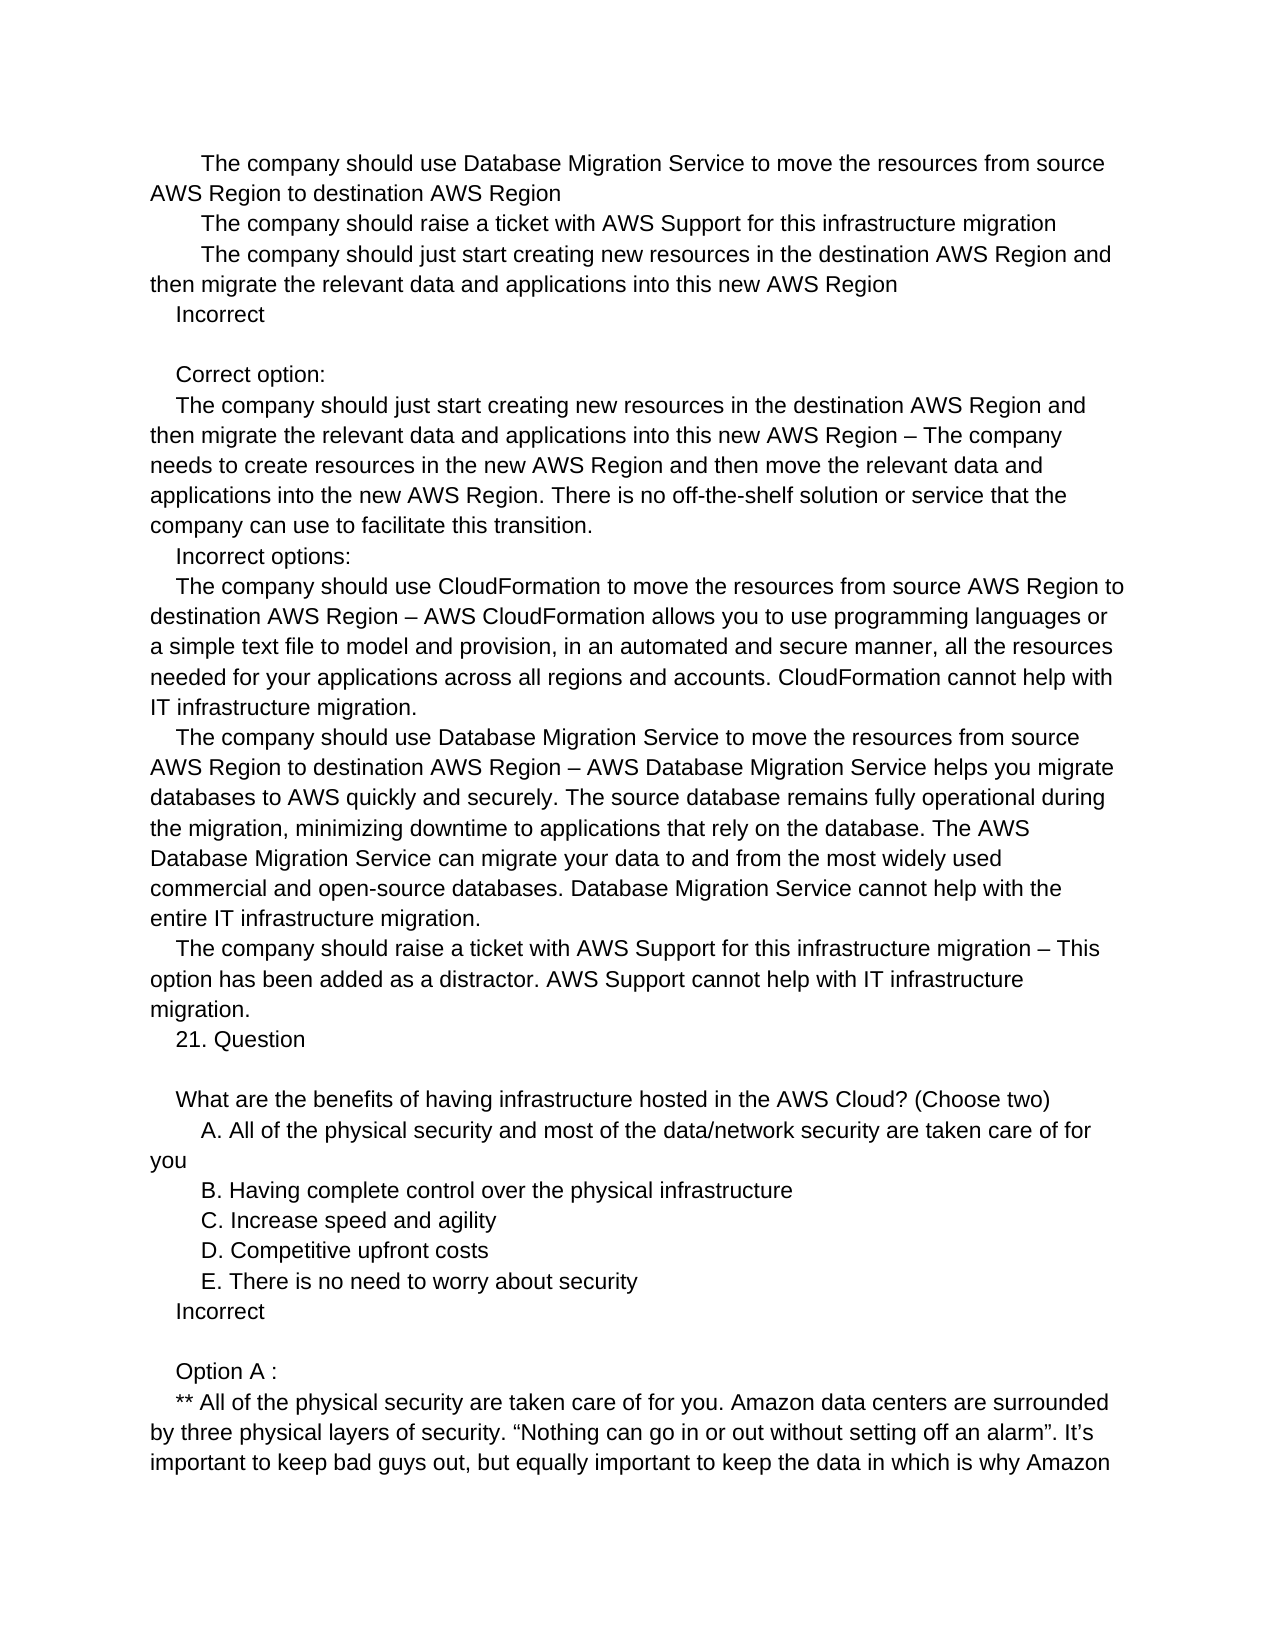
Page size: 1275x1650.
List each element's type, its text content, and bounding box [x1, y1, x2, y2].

text The company should use Database Migration Service to move the resources from source AWS Region to destination AWS Region – AWS Database Migration Service helps you migrate databases to AWS quickly and securely. The source database remains fully operational during the migration, minimizing downtime to applications that rely on the database. The AWS Database Migration Service can migrate your data to and from the most widely used commercial and open-source databases. Database Migration Service cannot help with the entire IT infrastructure migration. [150, 724, 1125, 932]
text C. Increase speed and agility [150, 1207, 1125, 1234]
text Incorrect [150, 1298, 1125, 1324]
text Option A : [150, 1358, 1125, 1385]
text Correct option: [150, 361, 1125, 388]
text A. All of the physical security and most of the data/network security are taken care of for you [150, 1117, 1125, 1173]
text Incorrect options: [150, 543, 1125, 569]
text The company should just start creating new resources in the destination AWS Region and then migrate the relevant data and applications into this new AWS Region – The company needs to create resources in the new AWS Region and then move the relevant data and applications into the new AWS Region. There is no off-the-shelf solution or service that the company can use to facilitate this transition. [150, 392, 1125, 539]
text ** All of the physical security are taken care of for you. Amazon data centers are surrounded by three physical layers of security. “Nothing can go in or out without setting off an alarm”. It’s important to keep bad guys out, but equally important to keep the data in which is why Amazon [150, 1388, 1125, 1475]
text The company should use Database Migration Service to move the resources from source AWS Region to destination AWS Region [150, 150, 1125, 207]
text The company should raise a ticket with AWS Support for this infrastructure migration – This option has been added as a distractor. AWS Support cannot help with IT infrastructure migration. [150, 935, 1125, 1022]
text E. There is no need to worry about security [150, 1268, 1125, 1294]
text B. Having complete control over the physical infrastructure [150, 1177, 1125, 1203]
text The company should raise a ticket with AWS Support for this infrastructure migration [150, 210, 1125, 237]
text What are the benefits of having infrastructure hosted in the AWS Cloud? (Choose two) [150, 1086, 1125, 1113]
text 21. Question [150, 1026, 1125, 1052]
text The company should use CloudFormation to move the resources from source AWS Region to destination AWS Region – AWS CloudFormation allows you to use programming languages or a simple text file to model and provision, in an automated and secure manner, all the resources needed for your applications across all regions and accounts. CloudFormation cannot help with IT infrastructure migration. [150, 573, 1125, 720]
text The company should just start creating new resources in the destination AWS Region and then migrate the relevant data and applications into this new AWS Region [150, 241, 1125, 297]
text Incorrect [150, 301, 1125, 327]
text D. Competitive upfront costs [150, 1237, 1125, 1264]
